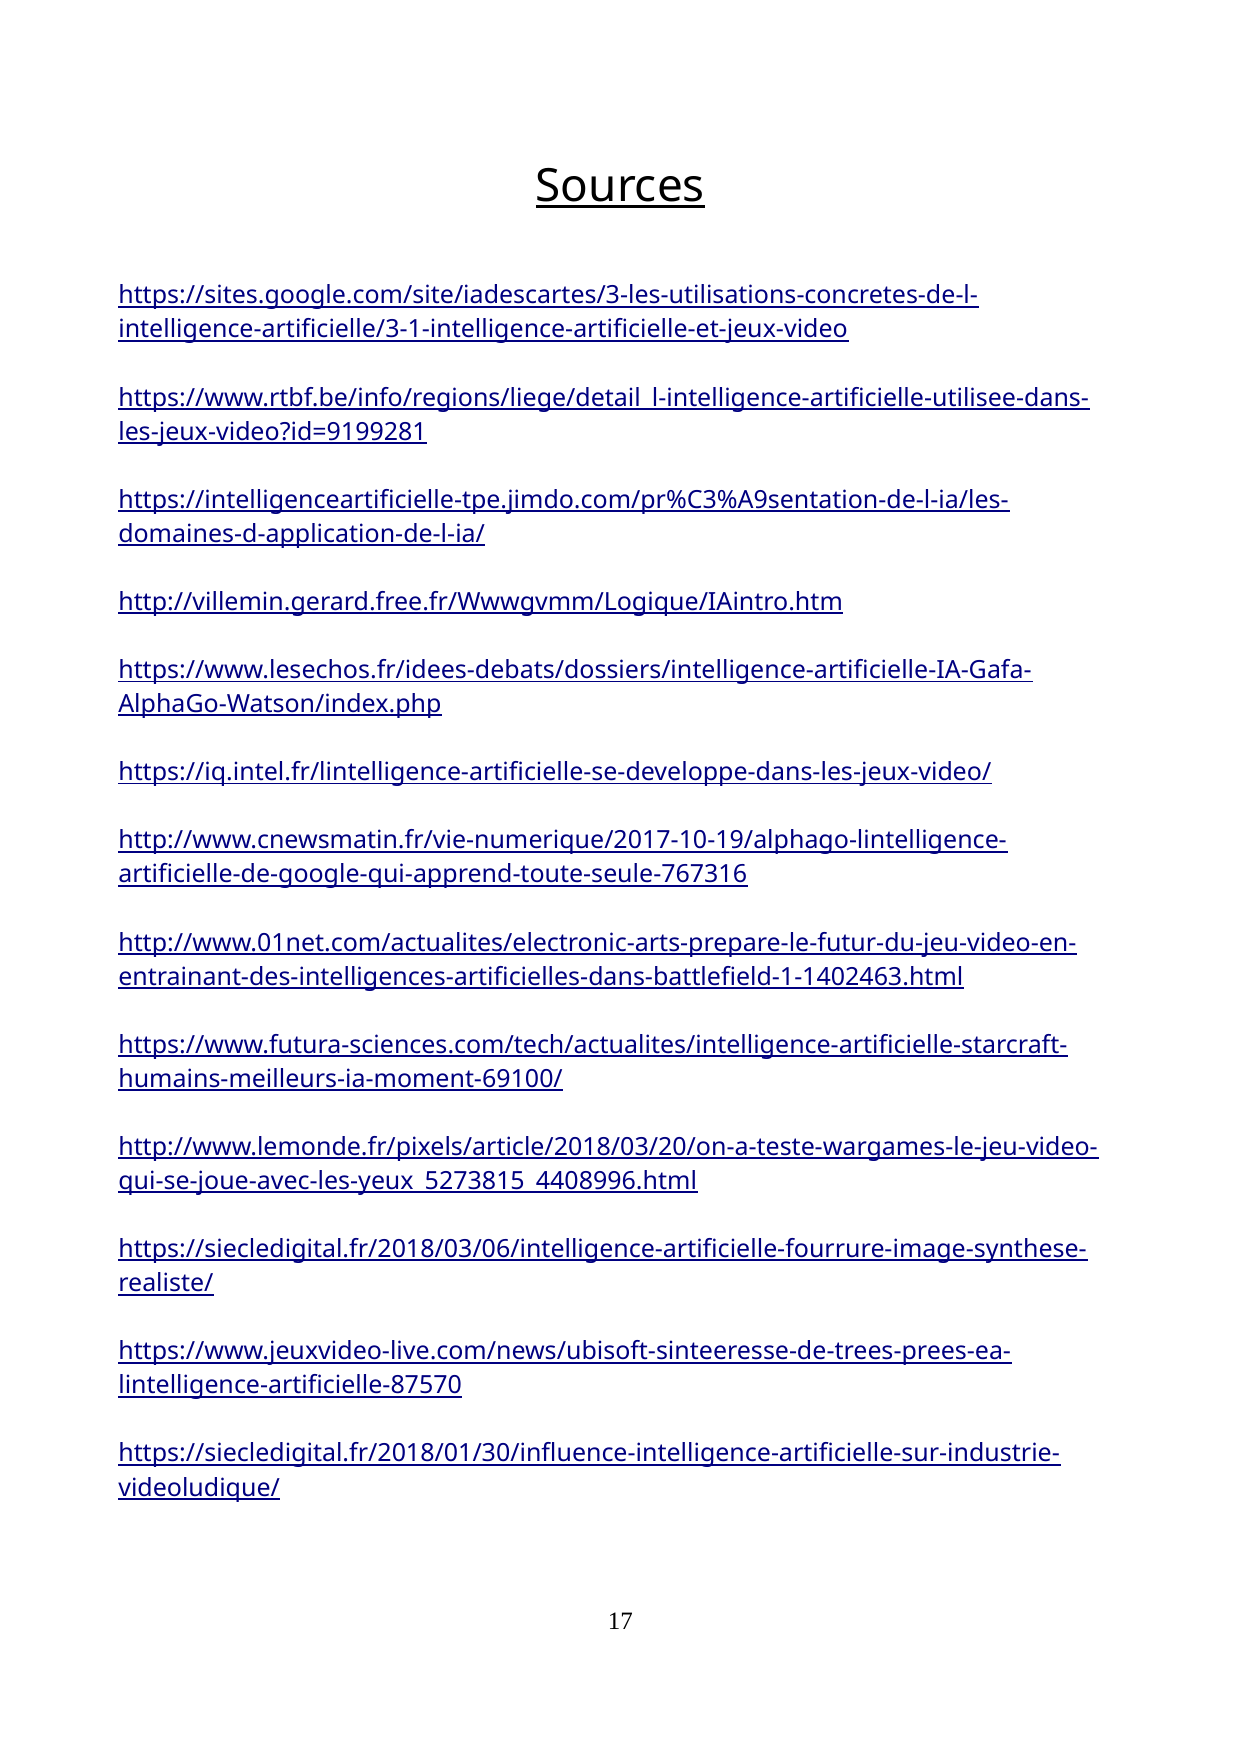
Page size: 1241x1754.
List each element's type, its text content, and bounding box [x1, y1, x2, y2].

text http://villemin.gerard.free.fr/Wwwgvmm/Logique/IAintro.htm [118, 583, 1122, 618]
text Sources [118, 152, 1122, 214]
text https://siecledigital.fr/2018/01/30/influence-intelligence-artificielle-sur-industrie-videoludique/ [118, 1435, 1122, 1503]
text https://www.futura-sciences.com/tech/actualites/intelligence-artificielle-starcraft-humains-meilleurs-ia-moment-69100/ [118, 1026, 1122, 1094]
text http://www.cnewsmatin.fr/vie-numerique/2017-10-19/alphago-lintelligence-artificielle-de-google-qui-apprend-toute-seule-767316 [118, 822, 1122, 890]
text https://siecledigital.fr/2018/03/06/intelligence-artificielle-fourrure-image-synthese-realiste/ [118, 1231, 1122, 1299]
text http://www.lemonde.fr/pixels/article/2018/03/20/on-a-teste-wargames-le-jeu-video-qui-se-joue-avec-les-yeux_5273815_4408996.html [118, 1128, 1122, 1197]
text https://intelligenceartificielle-tpe.jimdo.com/pr%C3%A9sentation-de-l-ia/les-domaines-d-application-de-l-ia/ [118, 481, 1122, 549]
text http://www.01net.com/actualites/electronic-arts-prepare-le-futur-du-jeu-video-en-entrainant-des-intelligences-artificielles-dans-battlefield-1-1402463.html [118, 924, 1122, 992]
text https://sites.google.com/site/iadescartes/3-les-utilisations-concretes-de-l-intelligence-artificielle/3-1-intelligence-artificielle-et-jeux-video [118, 277, 1122, 345]
text https://iq.intel.fr/lintelligence-artificielle-se-developpe-dans-les-jeux-video/ [118, 754, 1122, 788]
text https://www.lesechos.fr/idees-debats/dossiers/intelligence-artificielle-IA-Gafa-AlphaGo-Watson/index.php [118, 652, 1122, 720]
text https://www.jeuxvideo-live.com/news/ubisoft-sinteeresse-de-trees-prees-ea-lintelligence-artificielle-87570 [118, 1333, 1122, 1401]
text https://www.rtbf.be/info/regions/liege/detail_l-intelligence-artificielle-utilisee-dans-les-jeux-video?id=9199281 [118, 379, 1122, 447]
